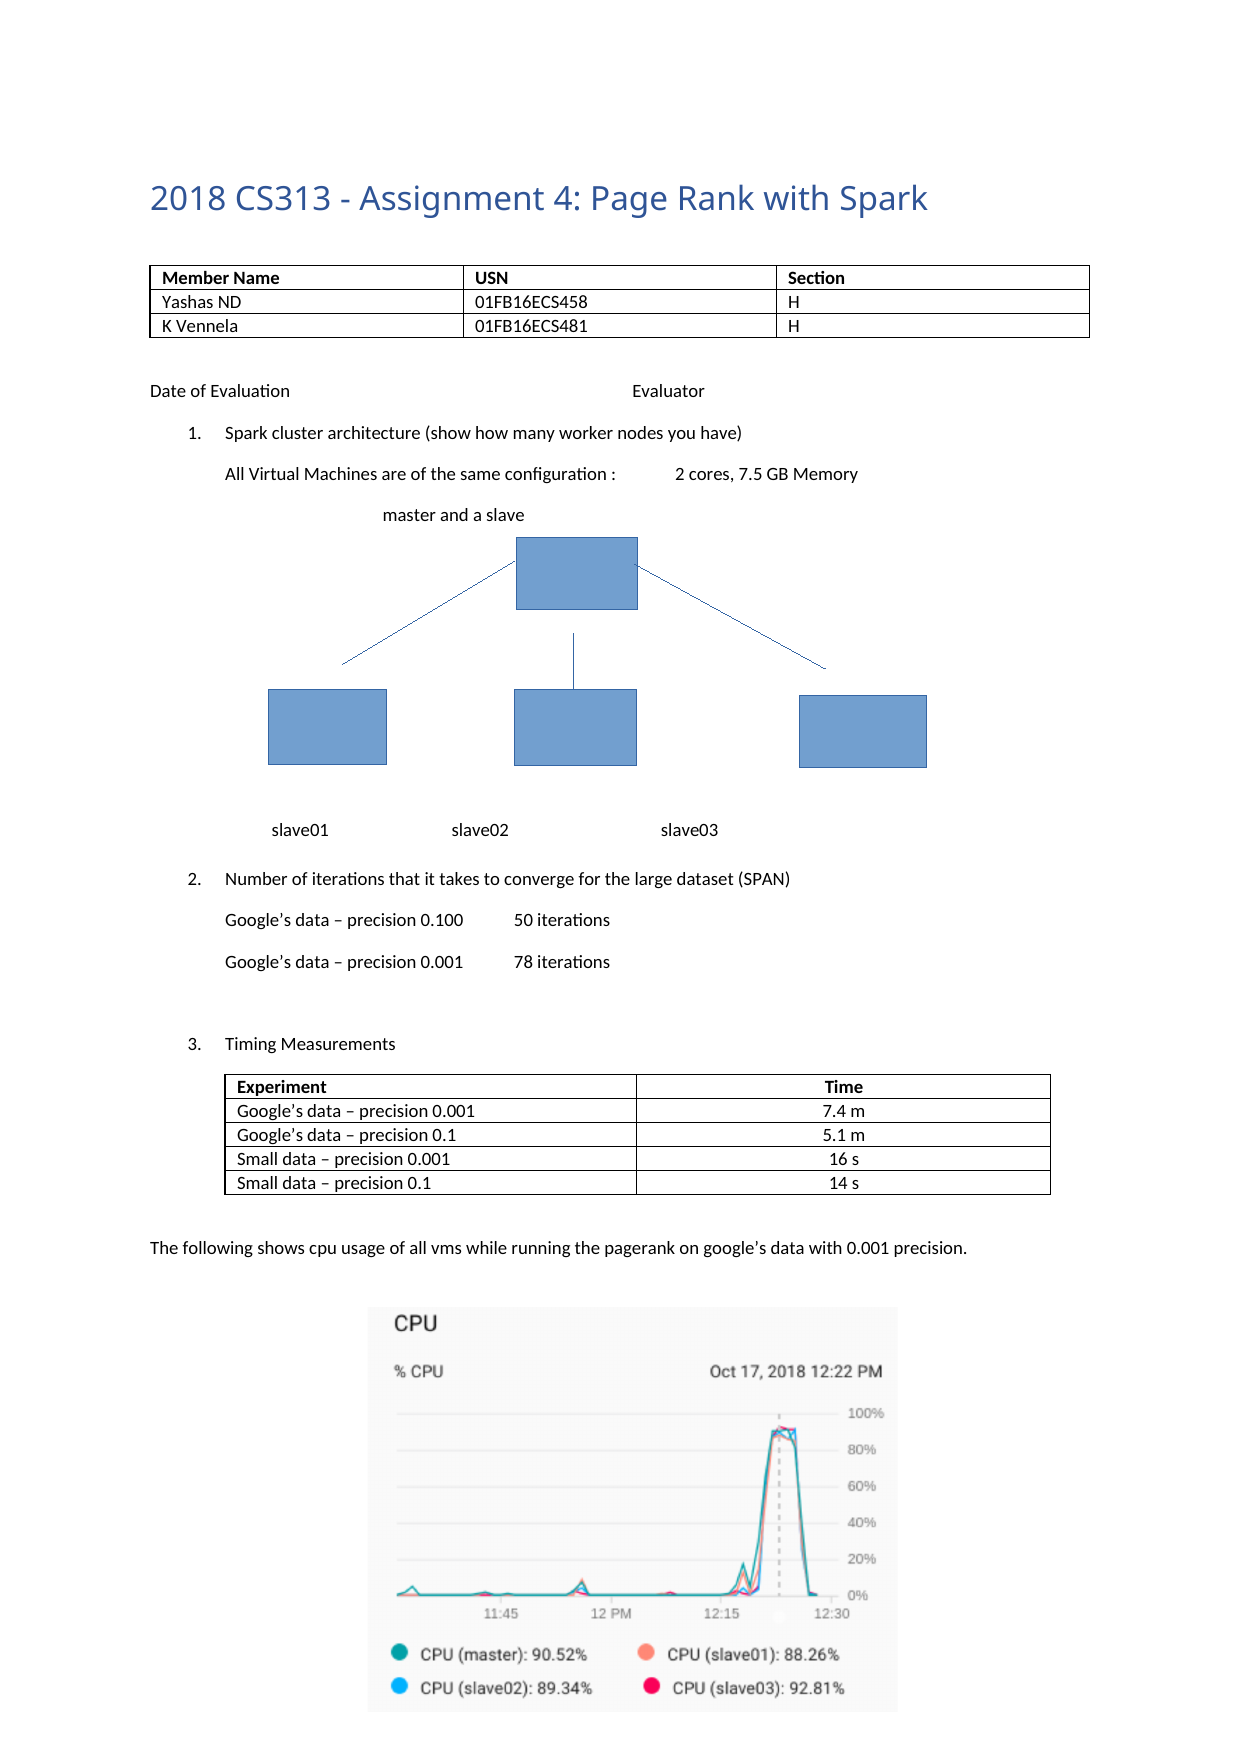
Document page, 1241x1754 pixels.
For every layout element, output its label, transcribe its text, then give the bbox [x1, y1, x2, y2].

table_header Time [637, 1075, 1050, 1098]
table_cell Small data – precision 0.1 [226, 1171, 636, 1194]
table_cell H [777, 314, 1089, 337]
table_header Member Name [151, 266, 463, 289]
list slave01 slave02 slave03 [225, 818, 1090, 841]
table_cell 01FB16ECS458 [464, 290, 776, 313]
picture [367, 1307, 898, 1712]
table_header Section [777, 266, 1089, 289]
table_cell 14 s [637, 1171, 1050, 1194]
table_cell 5.1 m [637, 1123, 1050, 1146]
list Timing Measurements [187, 1033, 1090, 1056]
table_cell H [777, 290, 1089, 313]
text All Virtual Machines are of the same configuration : 2 cores, 7.5 GB Memory [150, 462, 1090, 485]
table_cell Google’s data – precision 0.1 [226, 1123, 636, 1146]
table_cell Small data – precision 0.001 [226, 1147, 636, 1170]
list Number of iterations that it takes to converge for the large dataset (SPAN) [187, 867, 1090, 890]
list Spark cluster architecture (show how many worker nodes you have) [187, 421, 1090, 444]
table_cell Google’s data – precision 0.001 [226, 1099, 636, 1122]
text Google’s data – precision 0.001 78 iterations [150, 950, 1090, 973]
table_header Experiment [226, 1075, 636, 1098]
text The following shows cpu usage of all vms while running the pagerank on google’s data with 0.001 precision. [150, 1236, 1090, 1259]
subtitle 2018 CS313 - Assignment 4: Page Rank with Spark [150, 175, 1090, 220]
table_header USN [464, 266, 776, 289]
table_cell Yashas ND [151, 290, 463, 313]
table_cell 7.4 m [637, 1099, 1050, 1122]
table_cell K Vennela [151, 314, 463, 337]
text master and a slave [150, 504, 1090, 527]
table_cell 01FB16ECS481 [464, 314, 776, 337]
text Google’s data – precision 0.100 50 iterations [150, 908, 1090, 931]
text Date of Evaluation Evaluator [150, 379, 1090, 402]
table_cell 16 s [637, 1147, 1050, 1170]
